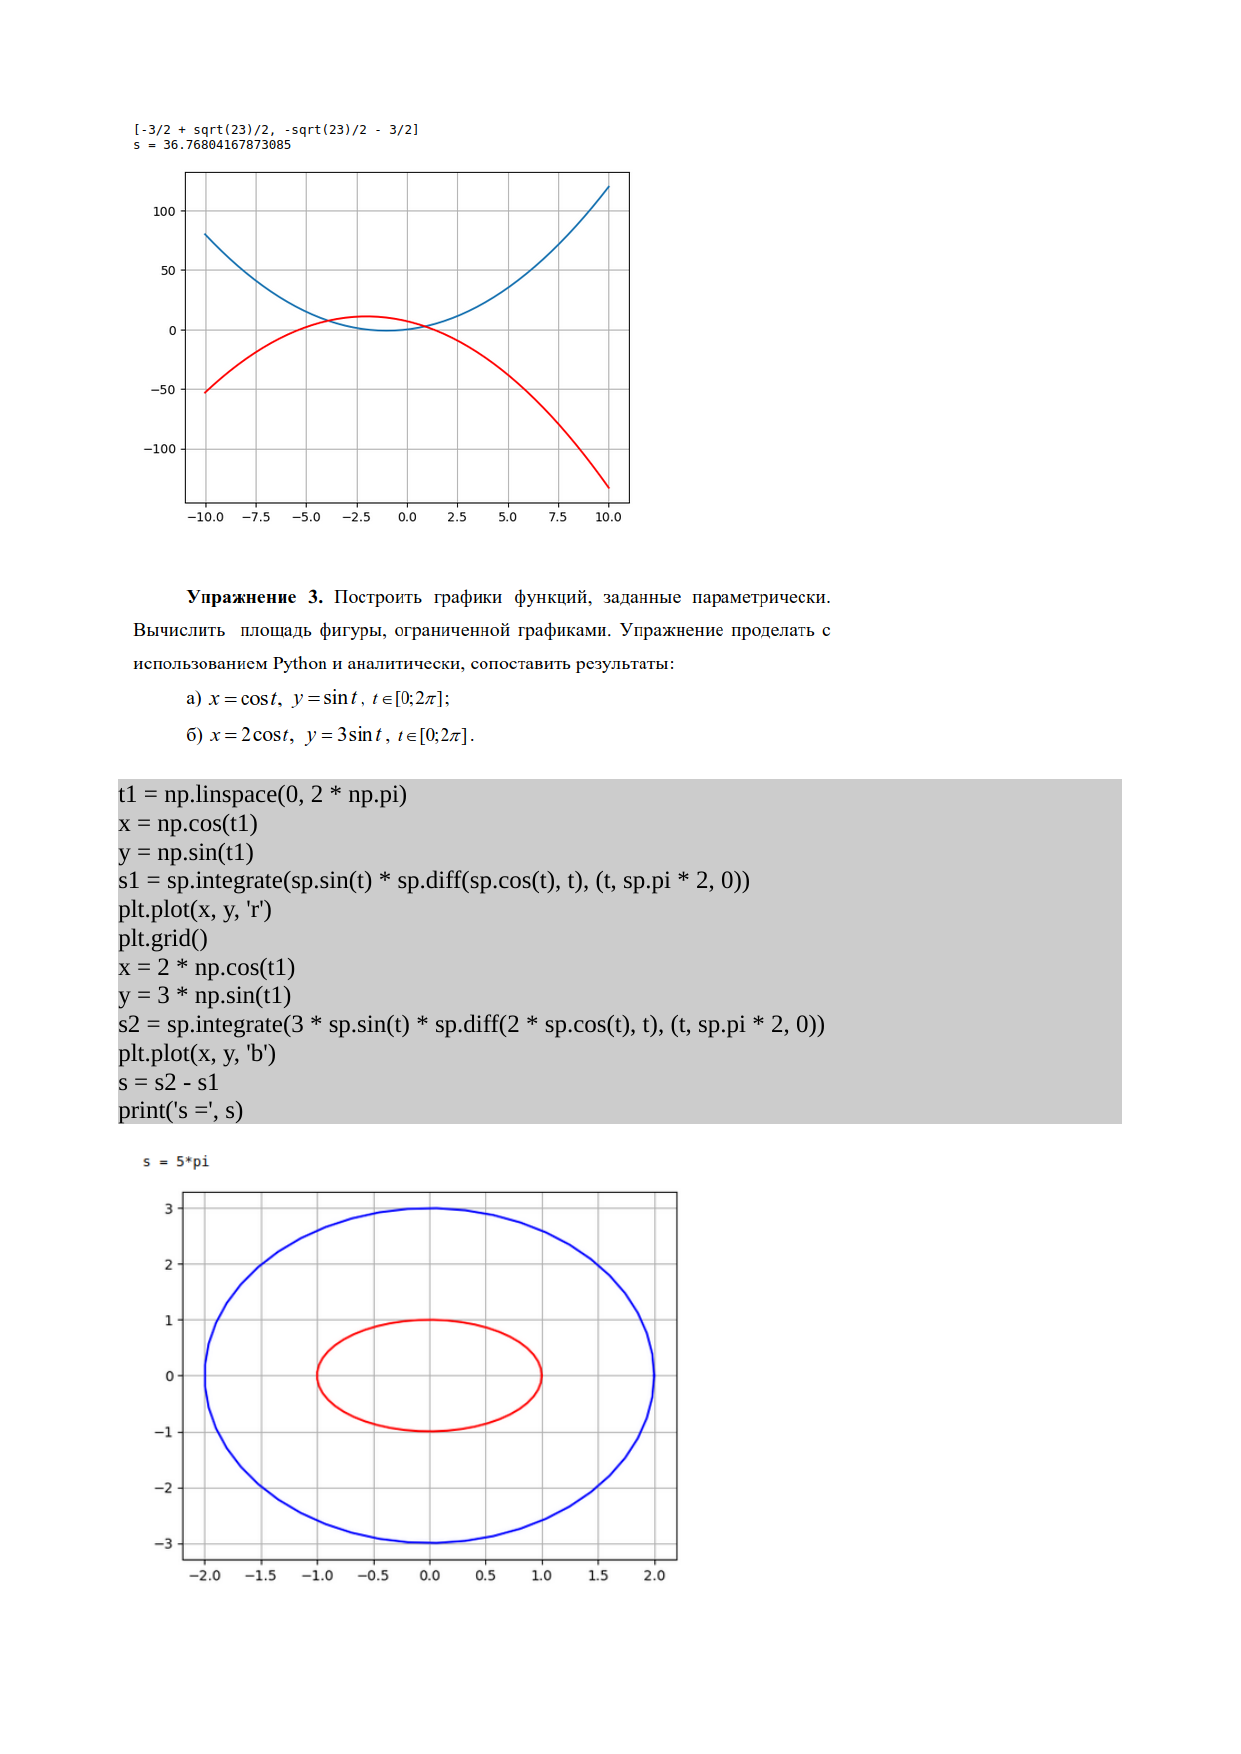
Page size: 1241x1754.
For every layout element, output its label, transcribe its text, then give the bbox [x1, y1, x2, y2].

text y = 3 * np.sin(t1) [118, 981, 1122, 1009]
picture [128, 118, 636, 533]
text s1 = sp.integrate(sp.sin(t) * sp.diff(sp.cos(t), t), (t, sp.pi * 2, 0)) [118, 866, 1122, 894]
text s2 = sp.integrate(3 * sp.sin(t) * sp.diff(2 * sp.cos(t), t), (t, sp.pi * 2, 0)) [118, 1009, 1122, 1038]
text t1 = np.linspace(0, 2 * np.pi) [118, 779, 1122, 808]
text plt.plot(x, y, 'b') [118, 1038, 1122, 1067]
text s = s2 - s1 [118, 1067, 1122, 1096]
text x = 2 * np.cos(t1) [118, 952, 1122, 981]
picture [124, 578, 841, 749]
text plt.plot(x, y, 'r') [118, 894, 1122, 923]
text y = np.sin(t1) [118, 837, 1122, 866]
text print('s =', s) [118, 1096, 1122, 1124]
text x = np.cos(t1) [118, 808, 1122, 837]
text plt.grid() [118, 923, 1122, 952]
picture [137, 1153, 682, 1590]
